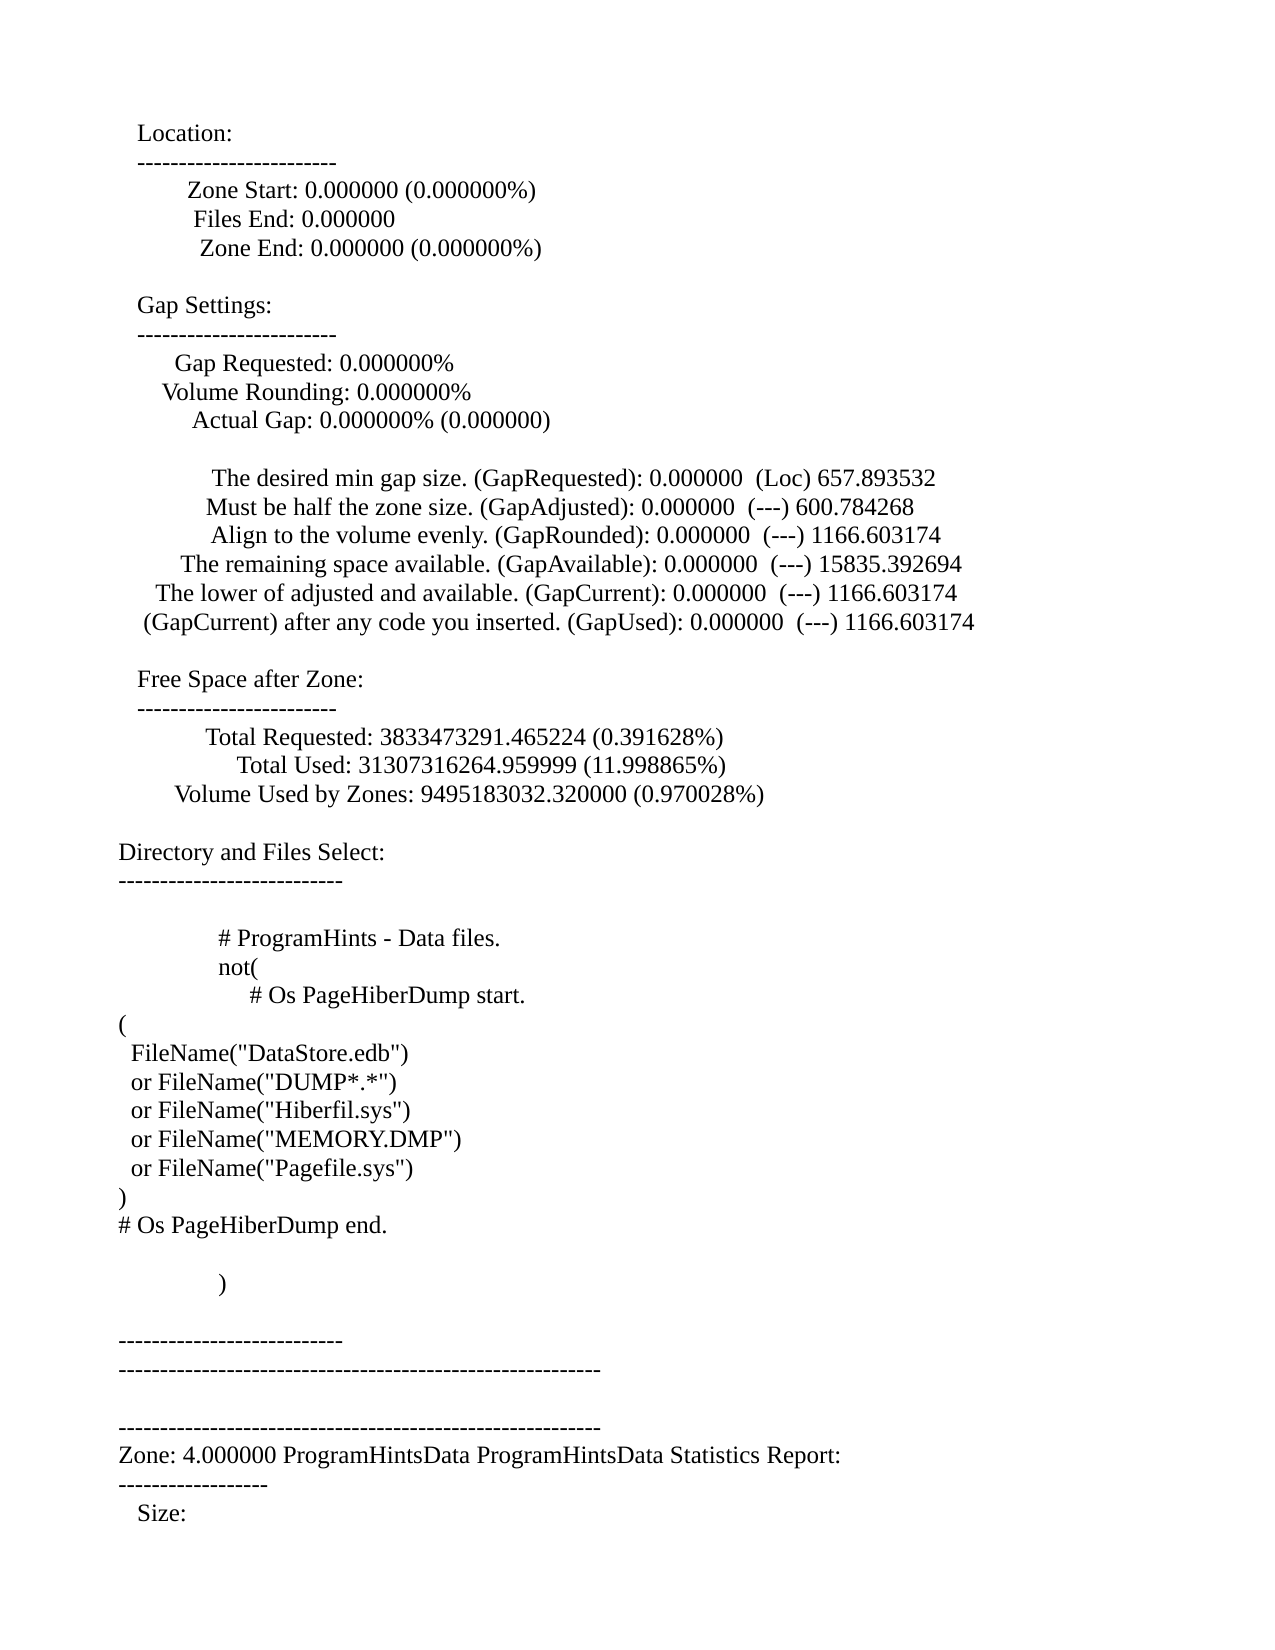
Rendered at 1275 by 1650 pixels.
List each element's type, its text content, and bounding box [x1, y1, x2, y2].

text Gap Settings: [118, 291, 1157, 319]
text Total Used: 31307316264.959999 (11.998865%) [118, 751, 1157, 779]
text Zone Start: 0.000000 (0.000000%) [118, 176, 1157, 204]
text --------------------------- [118, 1326, 1157, 1354]
text Directory and Files Select: [118, 837, 1157, 866]
text ------------------ [118, 1469, 1157, 1498]
text # ProgramHints - Data files. [118, 923, 1157, 952]
text ------------------------ [118, 147, 1157, 176]
text The remaining space available. (GapAvailable): 0.000000 (---) 15835.392694 [118, 549, 1157, 578]
text Total Requested: 3833473291.465224 (0.391628%) [118, 722, 1157, 751]
text # Os PageHiberDump end. [118, 1211, 1157, 1239]
text Gap Requested: 0.000000% [118, 348, 1157, 377]
text not( [118, 952, 1157, 981]
text Actual Gap: 0.000000% (0.000000) [118, 406, 1157, 434]
text ---------------------------------------------------------- [118, 1354, 1157, 1383]
text ) [118, 1268, 1157, 1297]
text or FileName("Hiberfil.sys") [118, 1096, 1157, 1124]
text Align to the volume evenly. (GapRounded): 0.000000 (---) 1166.603174 [118, 521, 1157, 549]
text ------------------------ [118, 693, 1157, 722]
text Location: [118, 118, 1157, 147]
text Must be half the zone size. (GapAdjusted): 0.000000 (---) 600.784268 [118, 492, 1157, 521]
text ( [118, 1009, 1157, 1038]
text The desired min gap size. (GapRequested): 0.000000 (Loc) 657.893532 [118, 463, 1157, 492]
text Free Space after Zone: [118, 664, 1157, 693]
text (GapCurrent) after any code you inserted. (GapUsed): 0.000000 (---) 1166.603174 [118, 607, 1157, 636]
text Zone End: 0.000000 (0.000000%) [118, 233, 1157, 262]
text --------------------------- [118, 866, 1157, 894]
text Files End: 0.000000 [118, 204, 1157, 233]
text or FileName("Pagefile.sys") [118, 1153, 1157, 1182]
text # Os PageHiberDump start. [118, 981, 1157, 1009]
text FileName("DataStore.edb") [118, 1038, 1157, 1067]
text ------------------------ [118, 319, 1157, 348]
text Size: [118, 1498, 1157, 1527]
text or FileName("MEMORY.DMP") [118, 1124, 1157, 1153]
text Volume Rounding: 0.000000% [118, 377, 1157, 406]
text The lower of adjusted and available. (GapCurrent): 0.000000 (---) 1166.603174 [118, 578, 1157, 607]
text Volume Used by Zones: 9495183032.320000 (0.970028%) [118, 779, 1157, 808]
text ---------------------------------------------------------- [118, 1412, 1157, 1441]
text or FileName("DUMP*.*") [118, 1067, 1157, 1096]
text ) [118, 1182, 1157, 1211]
text Zone: 4.000000 ProgramHintsData ProgramHintsData Statistics Report: [118, 1441, 1157, 1469]
